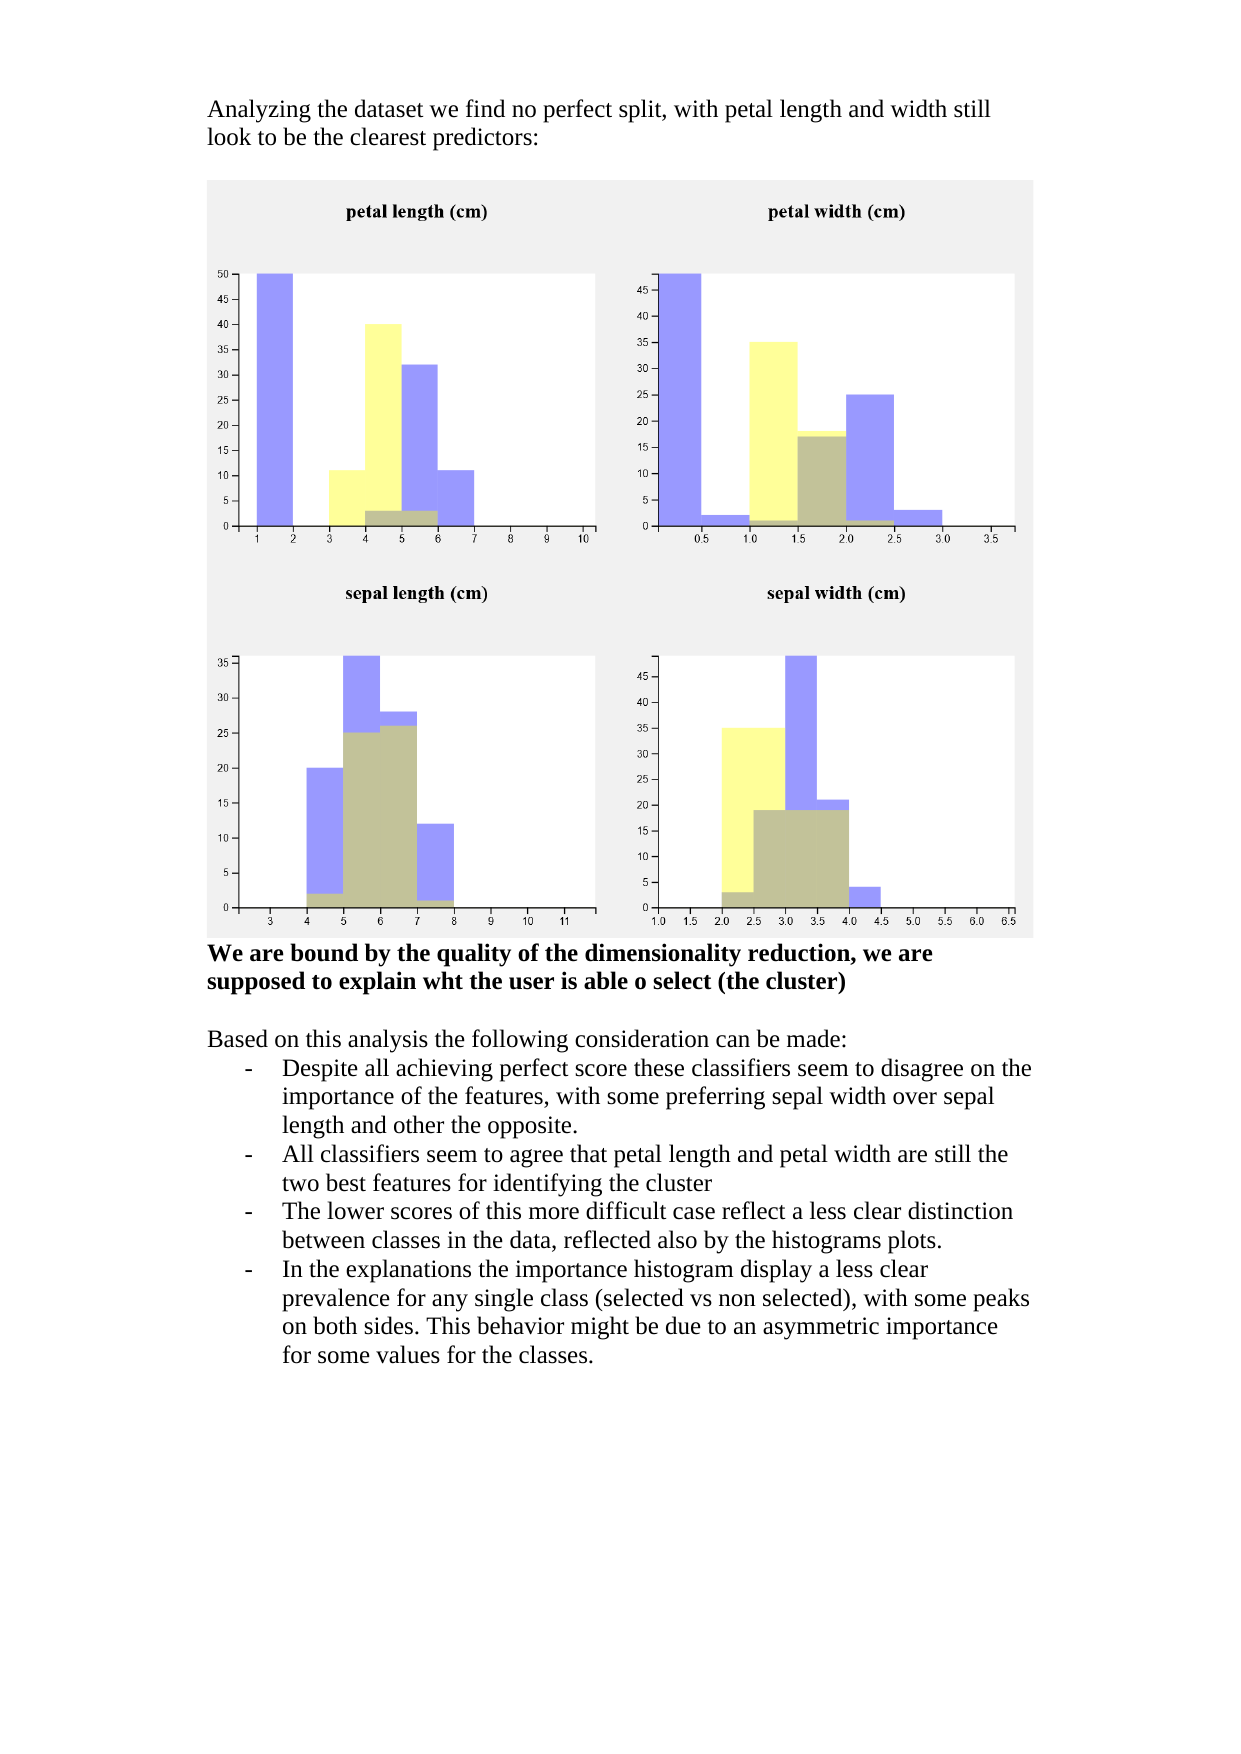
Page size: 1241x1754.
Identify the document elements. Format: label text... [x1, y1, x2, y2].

text We are bound by the quality of the dimensionality reduction, we are supposed to explain wht the user is able o select (the cluster) [207, 938, 1033, 995]
text Based on this analysis the following consideration can be made: [207, 1024, 1033, 1053]
list The lower scores of this more difficult case reflect a less clear distinction between classes in the data, reflected also by the histograms plots. [244, 1196, 1033, 1254]
list In the explanations the importance histogram display a less clear prevalence for any single class (selected vs non selected), with some peaks on both sides. This behavior might be due to an asymmetric importance for some values for the classes. [244, 1254, 1033, 1369]
list All classifiers seem to agree that petal length and petal width are still the two best features for identifying the cluster [244, 1139, 1033, 1196]
list Despite all achieving perfect score these classifiers seem to disagree on the importance of the features, with some preferring sepal width over sepal length and other the opposite. [244, 1053, 1033, 1139]
text Analyzing the dataset we find no perfect split, with petal length and width still look to be the clearest predictors: [207, 94, 1033, 151]
